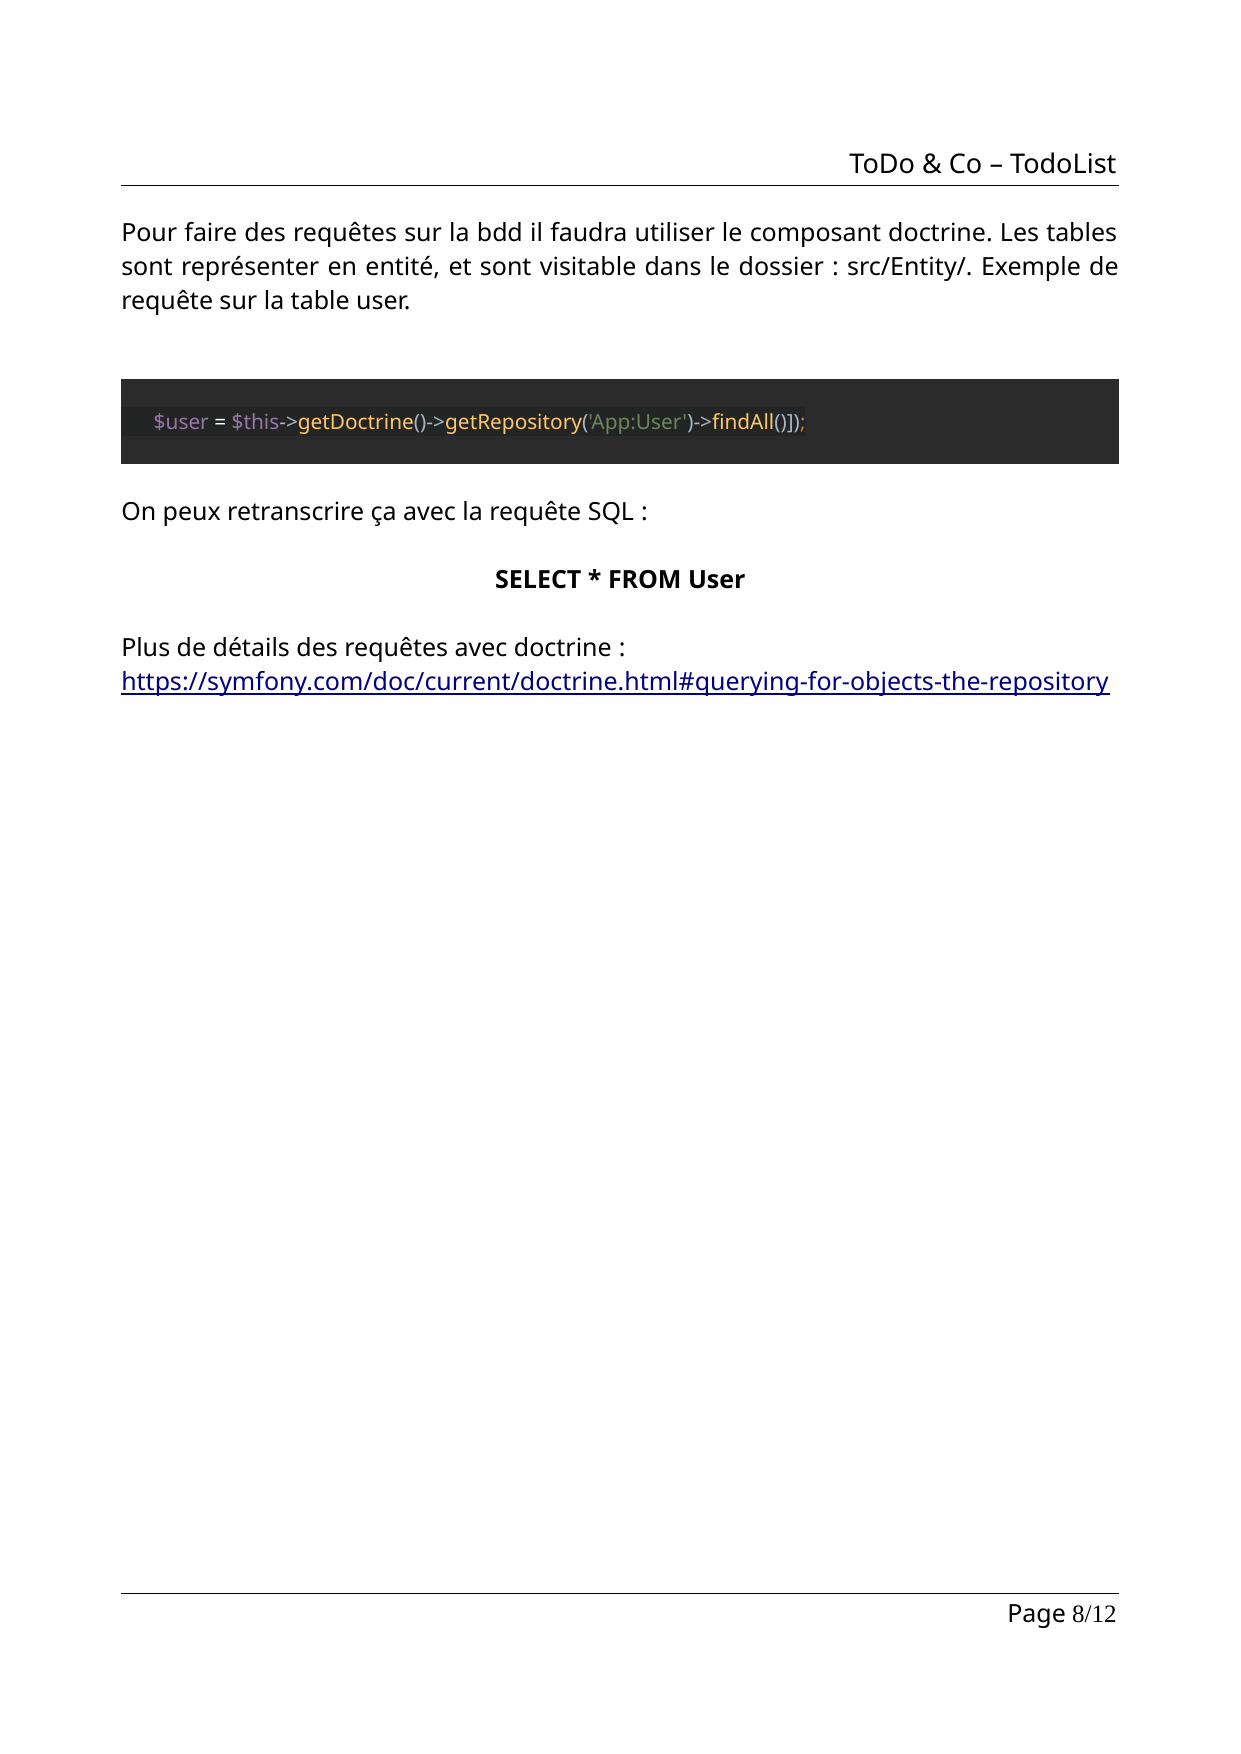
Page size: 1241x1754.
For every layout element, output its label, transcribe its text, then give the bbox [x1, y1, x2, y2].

text Plus de détails des requêtes avec doctrine : https://symfony.com/doc/current/doctrine.html#querying-for-objects-the-repository [121, 630, 1119, 698]
text On peux retranscrire ça avec la requête SQL : [121, 494, 1119, 528]
text $user = $this->getDoctrine()->getRepository('App:User')->findAll()]); [121, 407, 1119, 436]
text SELECT * FROM User [121, 562, 1119, 596]
text Pour faire des requêtes sur la bdd il faudra utiliser le composant doctrine. Les tables sont représenter en entité, et sont visitable dans le dossier : src/Entity/. Exemple de requête sur la table user. [121, 214, 1119, 316]
